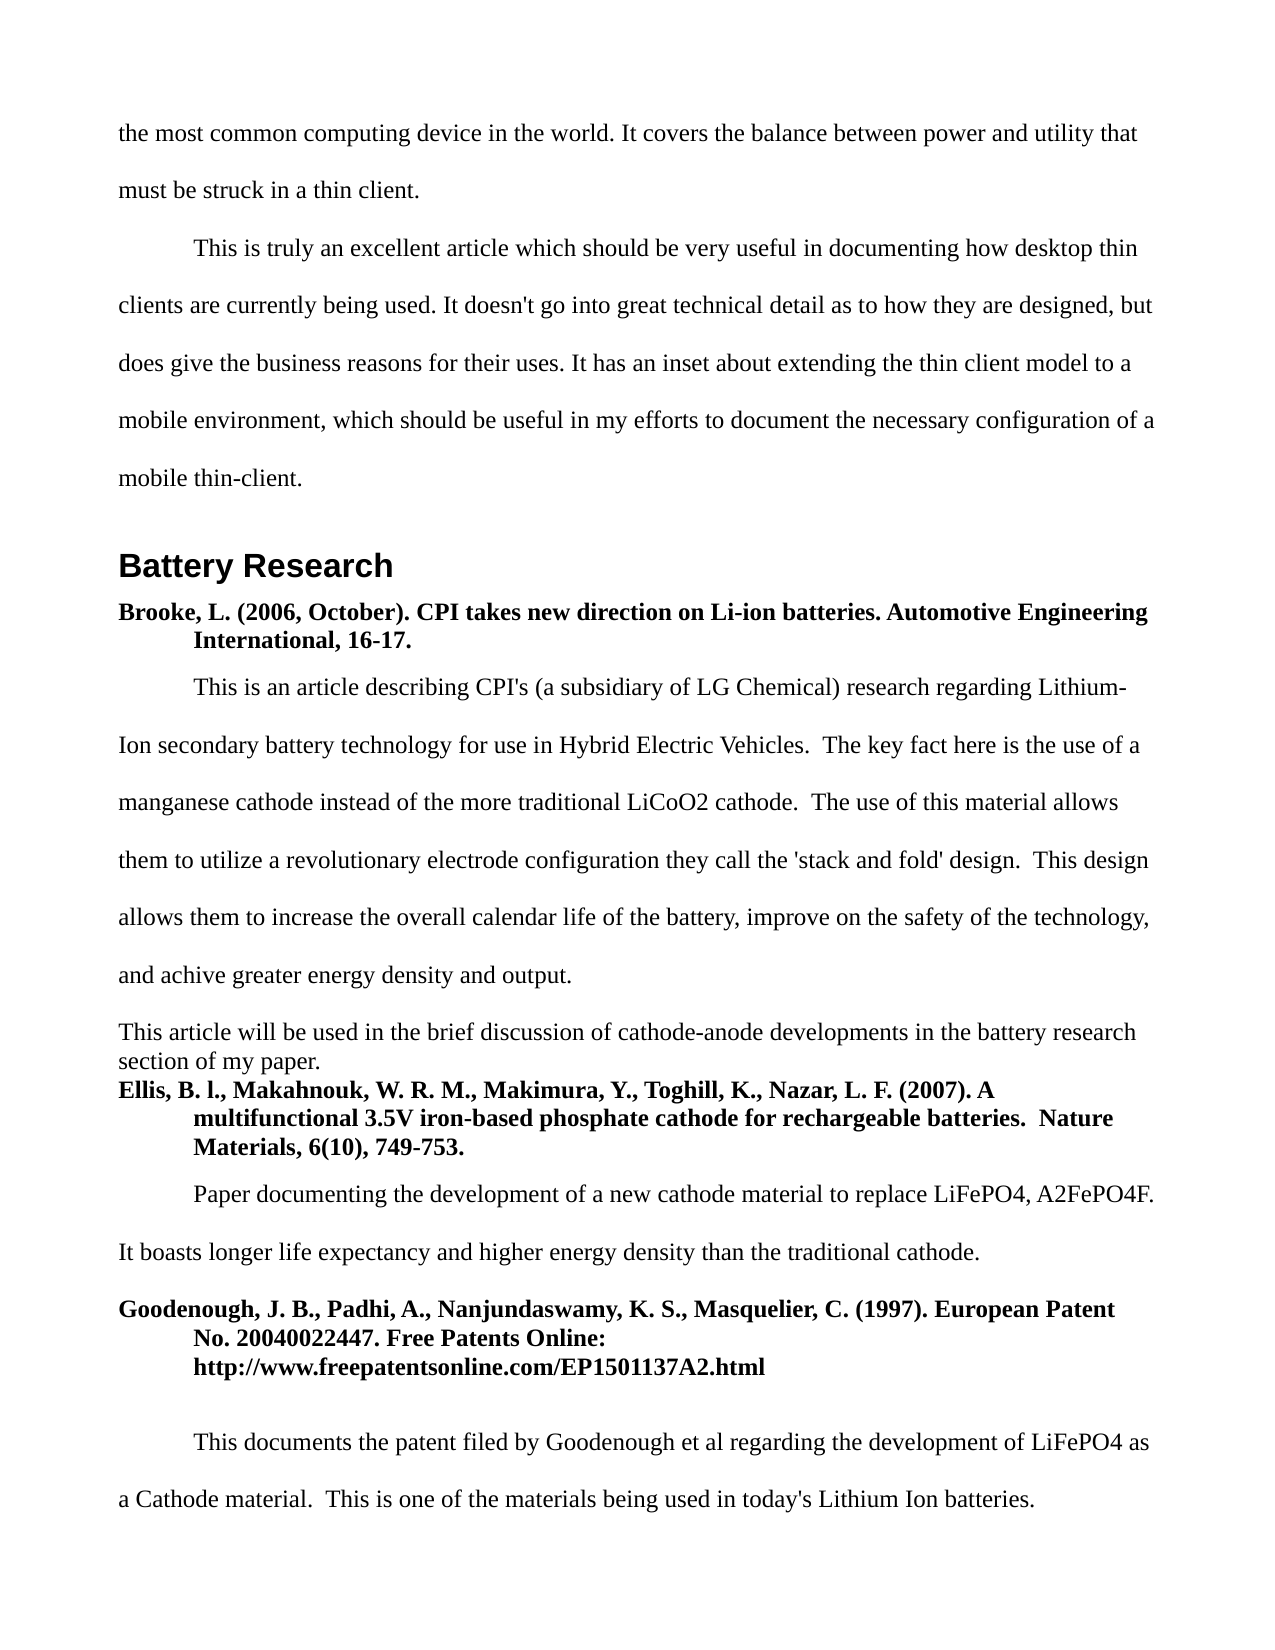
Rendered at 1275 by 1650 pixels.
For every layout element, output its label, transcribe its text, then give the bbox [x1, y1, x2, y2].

subtitle Battery Research [118, 546, 1157, 584]
text This is an article describing CPI's (a subsidiary of LG Chemical) research regarding Lithium-Ion secondary battery technology for use in Hybrid Electric Vehicles. The key fact here is the use of a manganese cathode instead of the more traditional LiCoO2 cathode. The use of this material allows them to utilize a revolutionary electrode configuration they call the 'stack and fold' design. This design allows them to increase the overall calendar life of the battery, improve on the safety of the technology, and achive greater energy density and output. [118, 672, 1157, 988]
text This is truly an excellent article which should be very useful in documenting how desktop thin clients are currently being used. It doesn't go into great technical detail as to how they are designed, but does give the business reasons for their uses. It has an inset about extending the thin client model to a mobile environment, which should be useful in my efforts to document the necessary configuration of a mobile thin-client. [118, 233, 1157, 492]
text the most common computing device in the world. It covers the balance between power and utility that must be struck in a thin client. [118, 118, 1157, 204]
text Goodenough, J. B., Padhi, A., Nanjundaswamy, K. S., Masquelier, C. (1997). European Patent No. 20040022447. Free Patents Online: http://www.freepatentsonline.com/EP1501137A2.html [118, 1294, 1157, 1380]
text Ellis, B. l., Makahnouk, W. R. M., Makimura, Y., Toghill, K., Nazar, L. F. (2007). A multifunctional 3.5V iron-based phosphate cathode for rechargeable batteries. Nature Materials, 6(10), 749-753. [118, 1075, 1157, 1161]
text Brooke, L. (2006, October). CPI takes new direction on Li-ion batteries. Automotive Engineering International, 16-17. [118, 597, 1157, 654]
text Paper documenting the development of a new cathode material to replace LiFePO4, A2FePO4F. It boasts longer life expectancy and higher energy density than the traditional cathode. [118, 1179, 1157, 1265]
text This documents the patent filed by Goodenough et al regarding the development of LiFePO4 as a Cathode material. This is one of the materials being used in today's Lithium Ion batteries. [118, 1427, 1157, 1513]
text This article will be used in the brief discussion of cathode-anode developments in the battery research section of my paper. [118, 1017, 1157, 1075]
